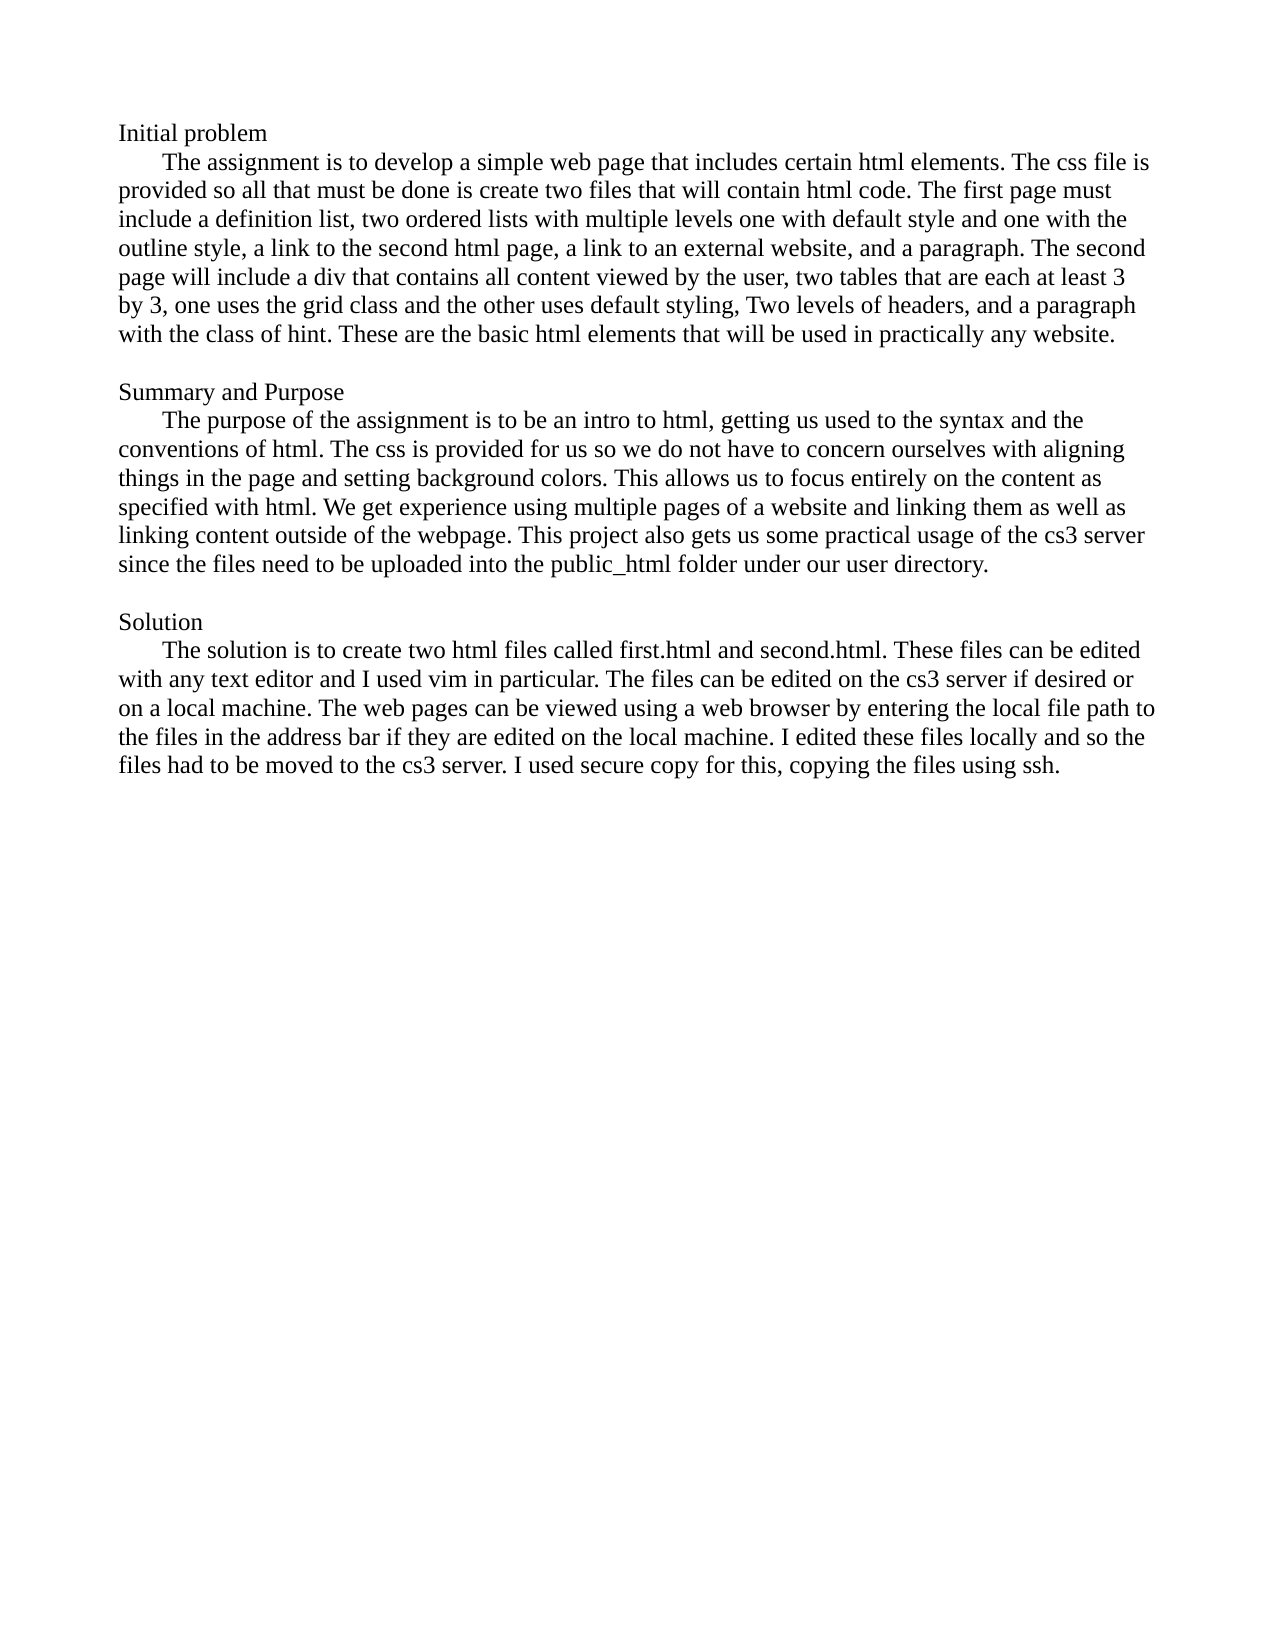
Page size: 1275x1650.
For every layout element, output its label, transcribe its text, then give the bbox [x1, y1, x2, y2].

text The assignment is to develop a simple web page that includes certain html elements. The css file is provided so all that must be done is create two files that will contain html code. The first page must include a definition list, two ordered lists with multiple levels one with default style and one with the outline style, a link to the second html page, a link to an external website, and a paragraph. The second page will include a div that contains all content viewed by the user, two tables that are each at least 3 by 3, one uses the grid class and the other uses default styling, Two levels of headers, and a paragraph with the class of hint. These are the basic html elements that will be used in practically any website. [118, 147, 1157, 348]
text Solution [118, 607, 1157, 636]
text Summary and Purpose [118, 377, 1157, 406]
text The purpose of the assignment is to be an intro to html, getting us used to the syntax and the conventions of html. The css is provided for us so we do not have to concern ourselves with aligning things in the page and setting background colors. This allows us to focus entirely on the content as specified with html. We get experience using multiple pages of a website and linking them as well as linking content outside of the webpage. This project also gets us some practical usage of the cs3 server since the files need to be uploaded into the public_html folder under our user directory. [118, 406, 1157, 578]
text Initial problem [118, 118, 1157, 147]
text The solution is to create two html files called first.html and second.html. These files can be edited with any text editor and I used vim in particular. The files can be edited on the cs3 server if desired or on a local machine. The web pages can be viewed using a web browser by entering the local file path to the files in the address bar if they are edited on the local machine. I edited these files locally and so the files had to be moved to the cs3 server. I used secure copy for this, copying the files using ssh. [118, 636, 1157, 779]
